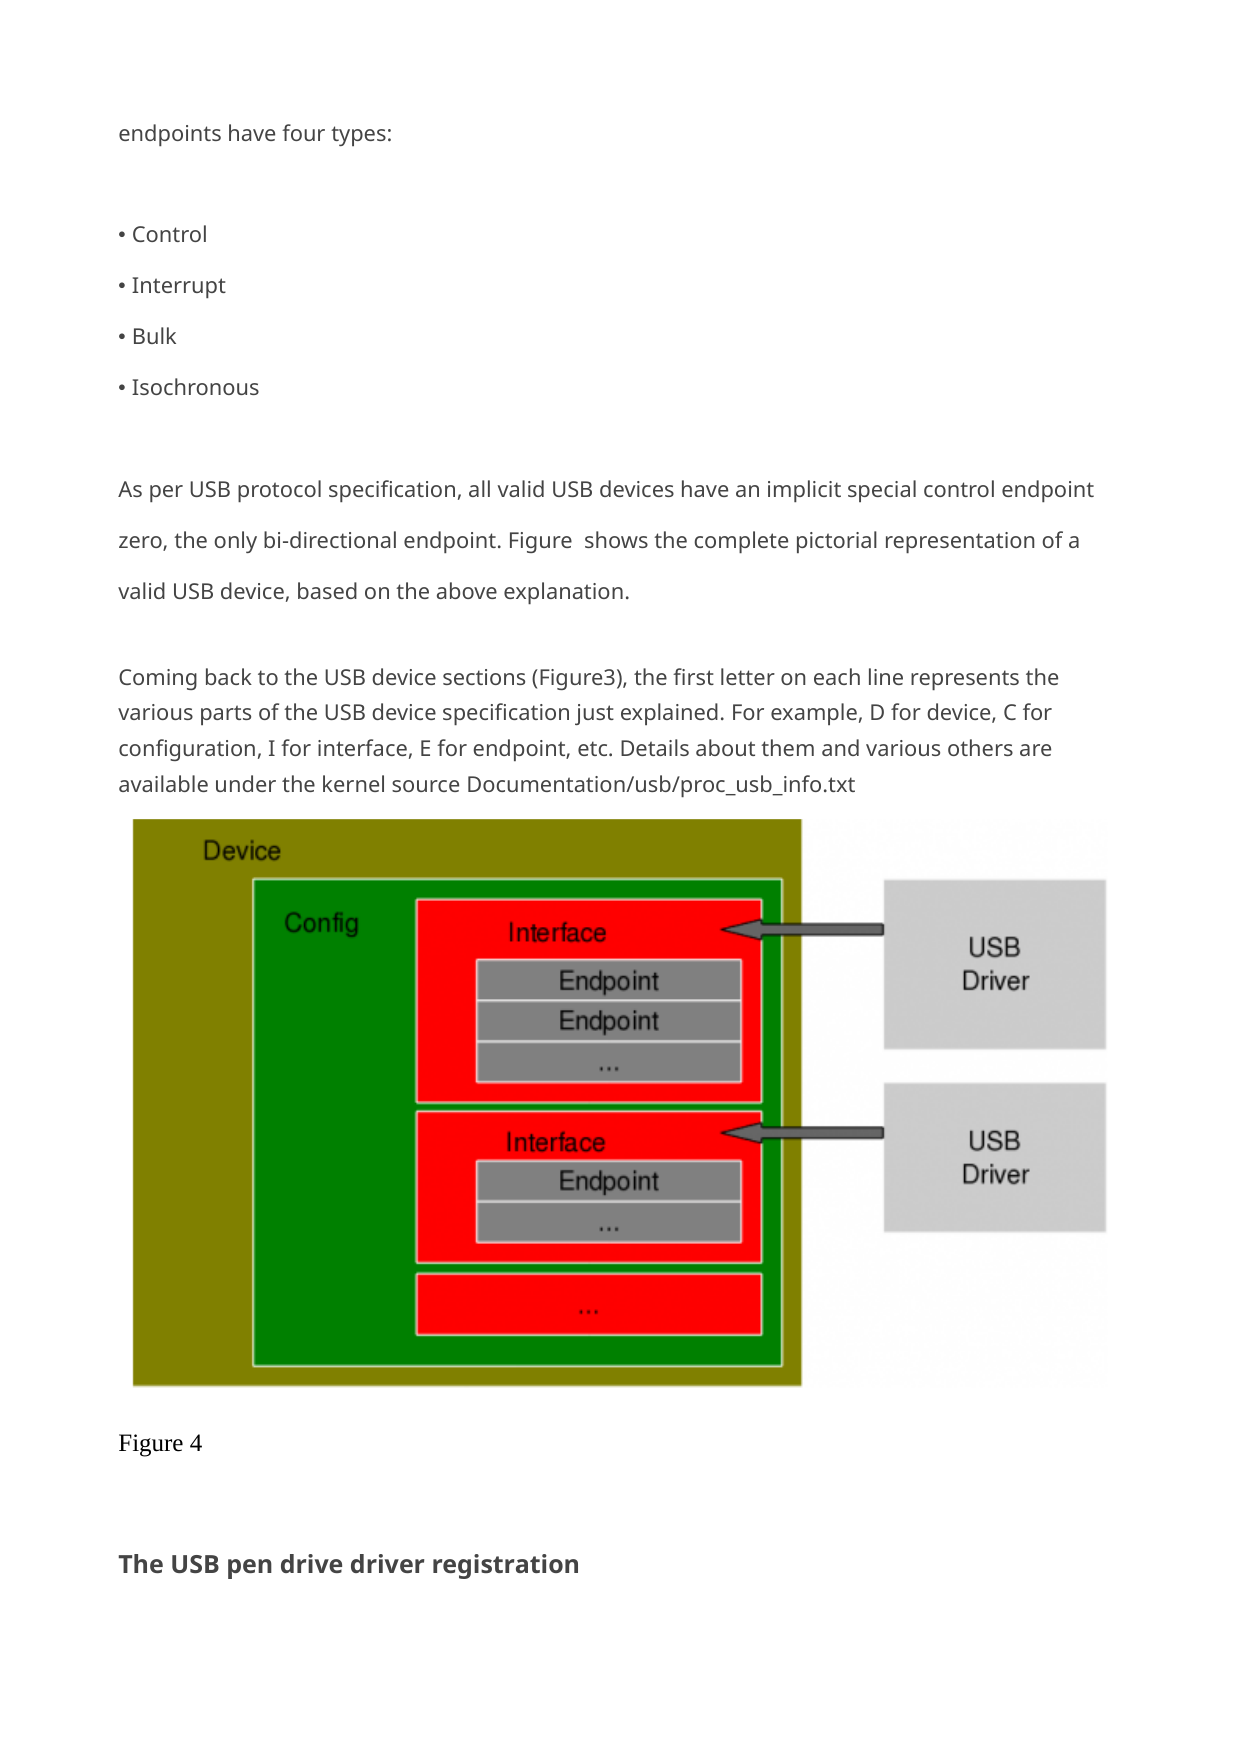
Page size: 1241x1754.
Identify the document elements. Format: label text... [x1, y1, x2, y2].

list Interrupt [118, 270, 1122, 300]
text endpoints have four types: [118, 118, 1122, 148]
subtitle The USB pen drive driver registration [118, 1547, 1122, 1581]
text Figure 4 [118, 819, 1122, 1457]
picture [132, 819, 1108, 1388]
list Isochronous [118, 372, 1122, 402]
text Coming back to the USB device sections (Figure3), the first letter on each line represents the various parts of the USB device specification just explained. For example, D for device, C for configuration, I for interface, E for endpoint, etc. Details about them and various others are available under the kernel source Documentation/usb/proc_usb_info.txt [118, 627, 1122, 798]
list Bulk [118, 321, 1122, 351]
list Control [118, 219, 1122, 249]
text As per USB protocol specification, all valid USB devices have an implicit special control endpoint zero, the only bi-directional endpoint. Figure shows the complete pictorial representation of a valid USB device, based on the above explanation. [118, 474, 1122, 606]
